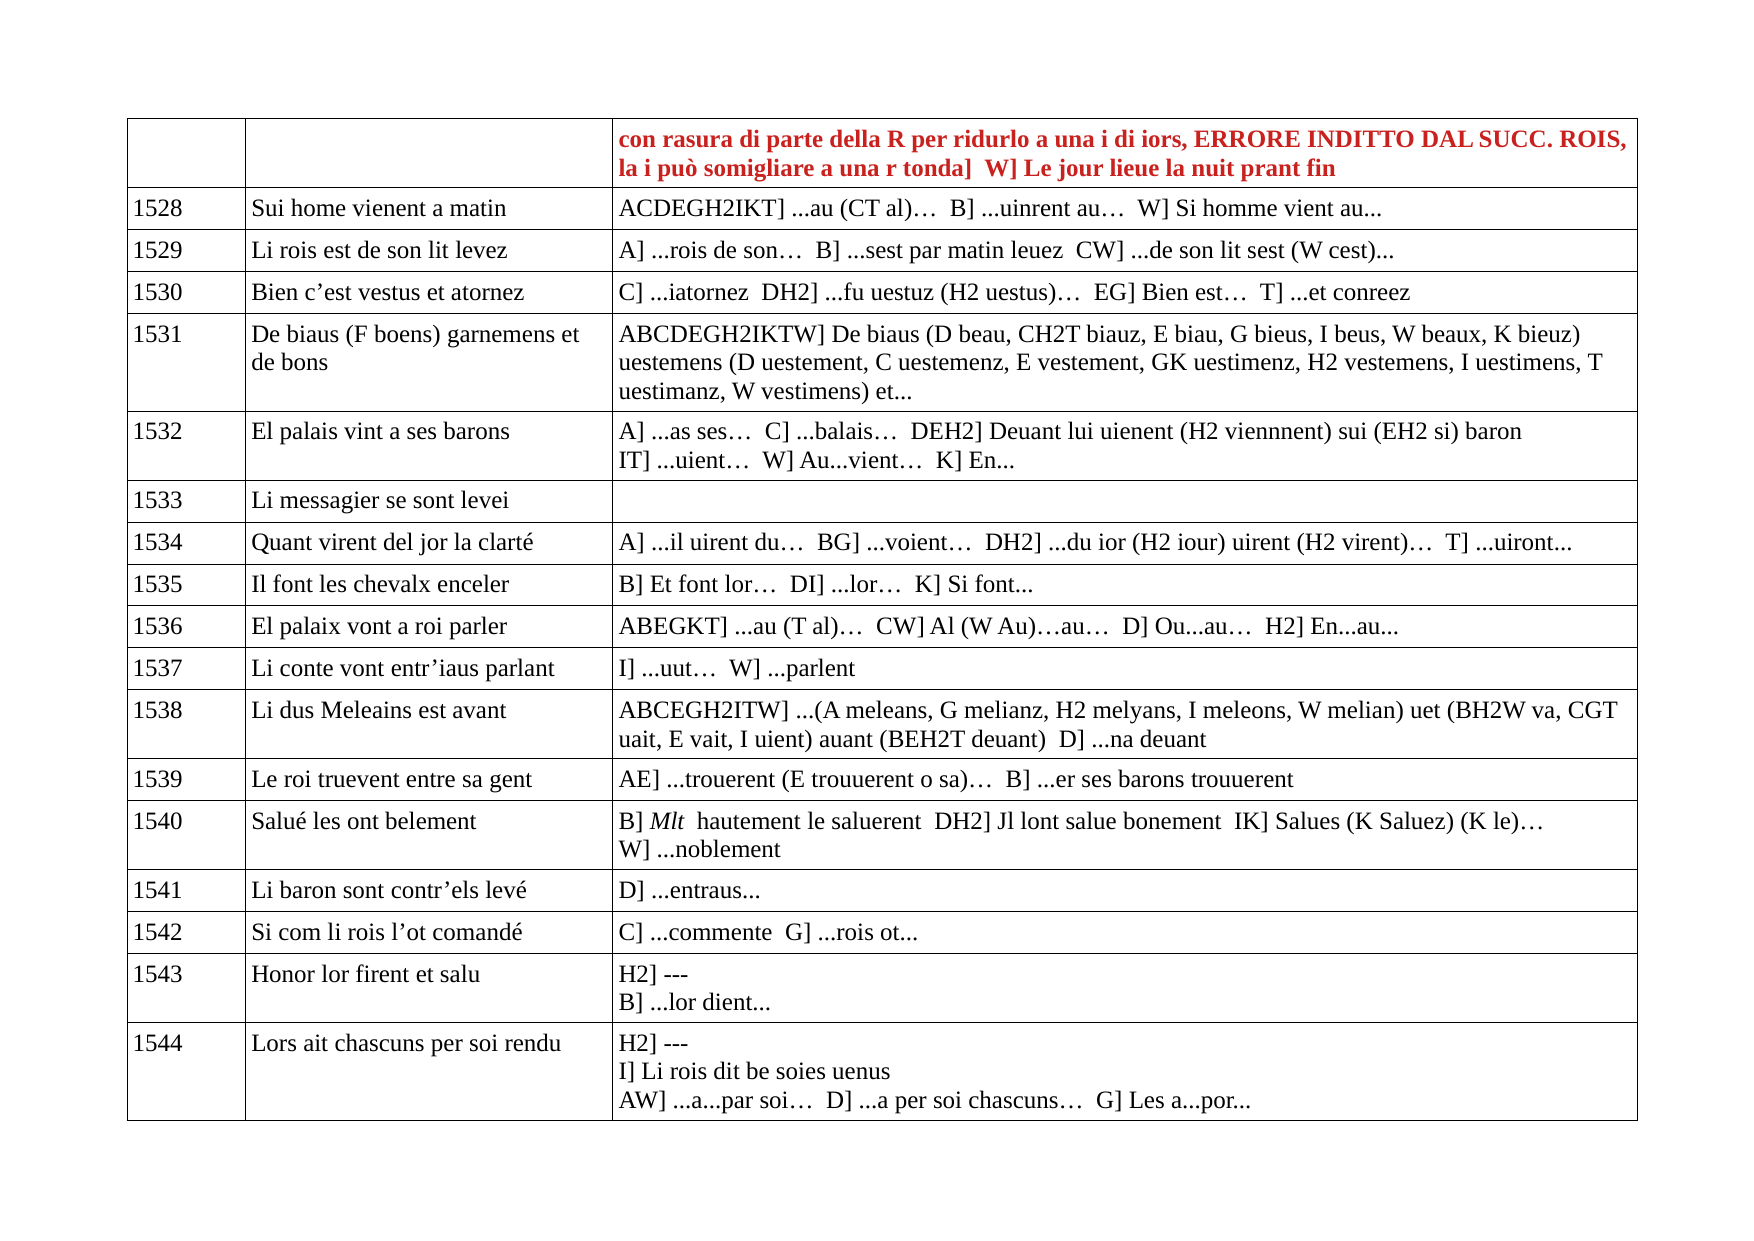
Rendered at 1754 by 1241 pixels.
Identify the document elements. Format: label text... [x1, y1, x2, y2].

table_cell AE] ...trouerent (E trouuerent o sa)… B] ...er ses barons trouuerent [613, 759, 1637, 800]
table_cell Li rois est de son lit levez [246, 230, 612, 271]
table_cell A] ...rois de son… B] ...sest par matin leuez CW] ...de son lit sest (W cest)... [613, 230, 1637, 271]
table_cell B] Mlt hautement le saluerent DH2] Jl lont salue bonement IK] Salues (K Saluez) (K le)… W] ...noblement [613, 801, 1637, 869]
table_cell ABCEGH2ITW] ...(A meleans, G melianz, H2 melyans, I meleons, W melian) uet (BH2W va, CGT uait, E vait, I uient) auant (BEH2T deuant) D] ...na deuant [613, 690, 1637, 758]
table_cell [246, 119, 612, 187]
table_cell De biaus (F boens) garnemens et de bons [246, 314, 612, 411]
table_cell Il font les chevalx enceler [246, 565, 612, 605]
table_cell Honor lor firent et salu [246, 954, 612, 1022]
table_cell 1535 [128, 565, 245, 605]
table_cell Sui home vienent a matin [246, 188, 612, 229]
table_cell Quant virent del jor la clarté [246, 523, 612, 563]
table_cell [128, 119, 245, 187]
table_cell 1532 [128, 412, 245, 480]
table_cell Lors ait chascuns per soi rendu [246, 1023, 612, 1120]
table_cell Le roi truevent entre sa gent [246, 759, 612, 800]
table_cell con rasura di parte della R per ridurlo a una i di iors, ERRORE INDITTO DAL SUCC. ROIS, la i può somigliare a una r tonda] W] Le jour lieue la nuit prant fin [613, 119, 1637, 187]
table_cell 1528 [128, 188, 245, 229]
table_cell 1536 [128, 606, 245, 647]
table_cell I] ...uut… W] ...parlent [613, 648, 1637, 689]
table_cell Bien c’est vestus et atornez [246, 272, 612, 313]
table_cell Salué les ont belement [246, 801, 612, 869]
table_cell B] Et font lor… DI] ...lor… K] Si font... [613, 565, 1637, 605]
table_cell 1537 [128, 648, 245, 689]
table_cell H2] --- I] Li rois dit be soies uenus AW] ...a...par soi… D] ...a per soi chascuns… G] Les a...por... [613, 1023, 1637, 1120]
table_cell H2] --- B] ...lor dient... [613, 954, 1637, 1022]
table_cell El palaix vont a roi parler [246, 606, 612, 647]
table_cell 1541 [128, 870, 245, 911]
table_cell 1544 [128, 1023, 245, 1120]
table_cell Si com li rois l’ot comandé [246, 912, 612, 953]
table_cell ABCDEGH2IKTW] De biaus (D beau, CH2T biauz, E biau, G bieus, I beus, W beaux, K bieuz) uestemens (D uestement, C uestemenz, E vestement, GK uestimenz, H2 vestemens, I uestimens, T uestimanz, W vestimens) et... [613, 314, 1637, 411]
table_cell 1540 [128, 801, 245, 869]
table_cell 1530 [128, 272, 245, 313]
table_cell 1529 [128, 230, 245, 271]
table_cell C] ...commente G] ...rois ot... [613, 912, 1637, 953]
table_cell [613, 481, 1637, 522]
table_cell 1542 [128, 912, 245, 953]
table_cell El palais vint a ses barons [246, 412, 612, 480]
table_cell Li baron sont contr’els levé [246, 870, 612, 911]
table_cell D] ...entraus... [613, 870, 1637, 911]
table_cell 1539 [128, 759, 245, 800]
table_cell Li messagier se sont levei [246, 481, 612, 522]
table_cell 1534 [128, 523, 245, 563]
table_cell A] ...il uirent du… BG] ...voient… DH2] ...du ior (H2 iour) uirent (H2 virent)… T] ...uiront... [613, 523, 1637, 563]
table_cell A] ...as ses… C] ...balais… DEH2] Deuant lui uienent (H2 viennnent) sui (EH2 si) baron IT] ...uient… W] Au...vient… K] En... [613, 412, 1637, 480]
table_cell ACDEGH2IKT] ...au (CT al)… B] ...uinrent au… W] Si homme vient au... [613, 188, 1637, 229]
table_cell 1538 [128, 690, 245, 758]
table_cell 1543 [128, 954, 245, 1022]
table_cell C] ...iatornez DH2] ...fu uestuz (H2 uestus)… EG] Bien est… T] ...et conreez [613, 272, 1637, 313]
table_cell Li conte vont entr’iaus parlant [246, 648, 612, 689]
table_cell 1533 [128, 481, 245, 522]
table_cell Li dus Meleains est avant [246, 690, 612, 758]
table_cell ABEGKT] ...au (T al)… CW] Al (W Au)…au… D] Ou...au… H2] En...au... [613, 606, 1637, 647]
table_cell 1531 [128, 314, 245, 411]
